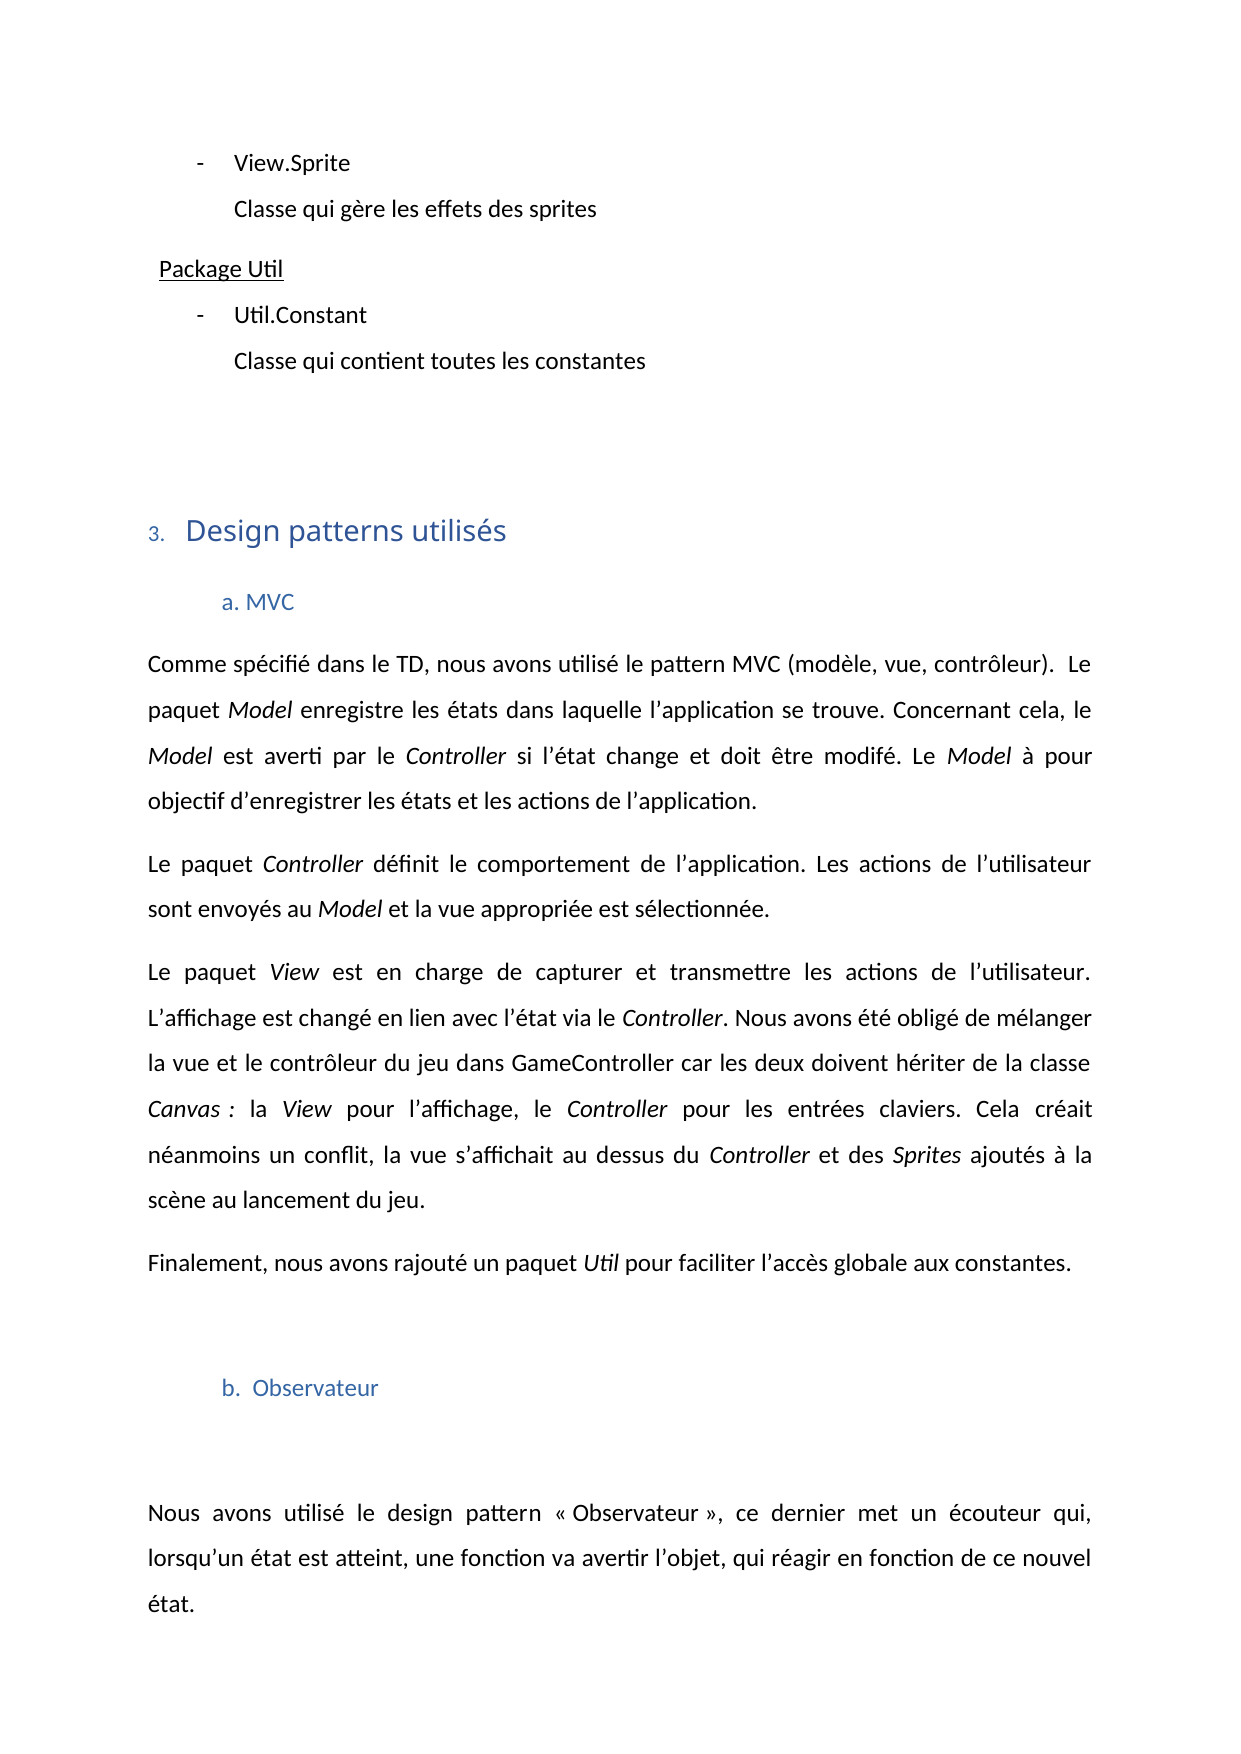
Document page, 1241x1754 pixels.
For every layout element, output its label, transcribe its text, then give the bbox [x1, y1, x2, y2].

text Finalement, nous avons rajouté un paquet Util pour faciliter l’accès globale aux constantes. [148, 1247, 1093, 1278]
list Design patterns utilisés [148, 510, 1093, 549]
text b. Observateur [148, 1372, 1093, 1402]
text Nous avons utilisé le design pattern « Observateur », ce dernier met un écouteur qui, lorsqu’un état est atteint, une fonction va avertir l’objet, qui réagir en fonction de ce nouvel état. [148, 1497, 1093, 1619]
text a. MVC [148, 586, 1093, 616]
table_cell View.Sprite Classe qui gère les effets des sprites [148, 148, 965, 254]
text Comme spécifié dans le TD, nous avons utilisé le pattern MVC (modèle, vue, contrôleur). Le paquet Model enregistre les états dans laquelle l’application se trouve. Concernant cela, le Model est averti par le Controller si l’état change et doit être modifé. Le Model à pour objectif d’enregistrer les états et les actions de l’application. [148, 648, 1093, 816]
table_cell Package Util Util.Constant Classe qui contient toutes les constantes [148, 254, 965, 389]
text Le paquet View est en charge de capturer et transmettre les actions de l’utilisateur. L’affichage est changé en lien avec l’état via le Controller. Nous avons été obligé de mélanger la vue et le contrôleur du jeu dans GameController car les deux doivent hériter de la classe Canvas : la View pour l’affichage, le Controller pour les entrées claviers. Cela créait néanmoins un conflit, la vue s’affichait au dessus du Controller et des Sprites ajoutés à la scène au lancement du jeu. [148, 956, 1093, 1215]
text Le paquet Controller définit le comportement de l’application. Les actions de l’utilisateur sont envoyés au Model et la vue appropriée est sélectionnée. [148, 848, 1093, 924]
